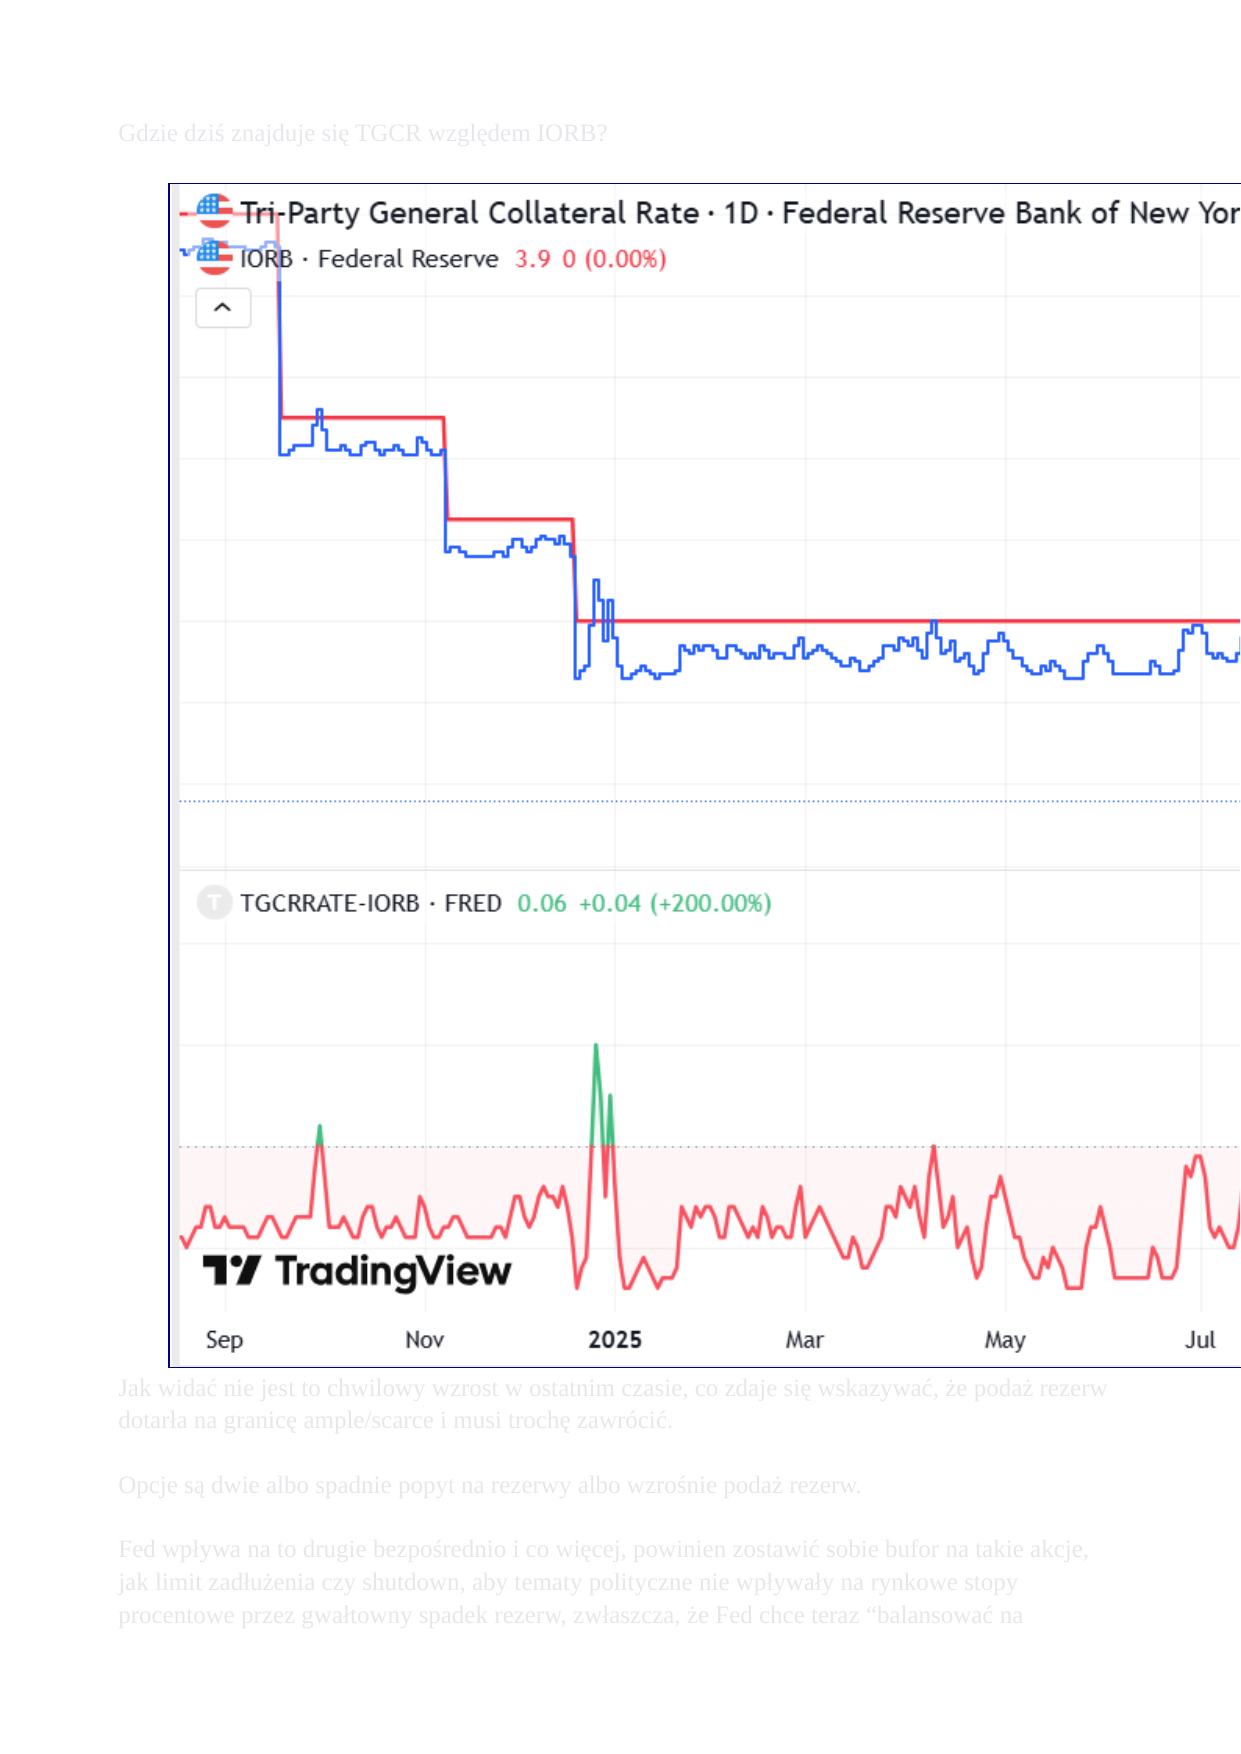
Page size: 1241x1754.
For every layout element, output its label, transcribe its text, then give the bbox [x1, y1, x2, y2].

text Jak widać nie jest to chwilowy wzrost w ostatnim czasie, co zdaje się wskazywać, że podaż rezerw dotarła na granicę ample/scarce i musi trochę zawrócić. [118, 1373, 1122, 1434]
text Fed wpływa na to drugie bezpośrednio i co więcej, powinien zostawić sobie bufor na takie akcje, jak limit zadłużenia czy shutdown, aby tematy polityczne nie wpływały na rynkowe stopy procentowe przez gwałtowny spadek rezerw, zwłaszcza, że Fed chce teraz “balansować na [118, 1534, 1122, 1629]
picture [170, 184, 1241, 1367]
text Opcje są dwie albo spadnie popyt na rezerwy albo wzrośnie podaż rezerw. [118, 1470, 1122, 1499]
text Gdzie dziś znajduje się TGCR względem IORB? [118, 118, 1122, 147]
